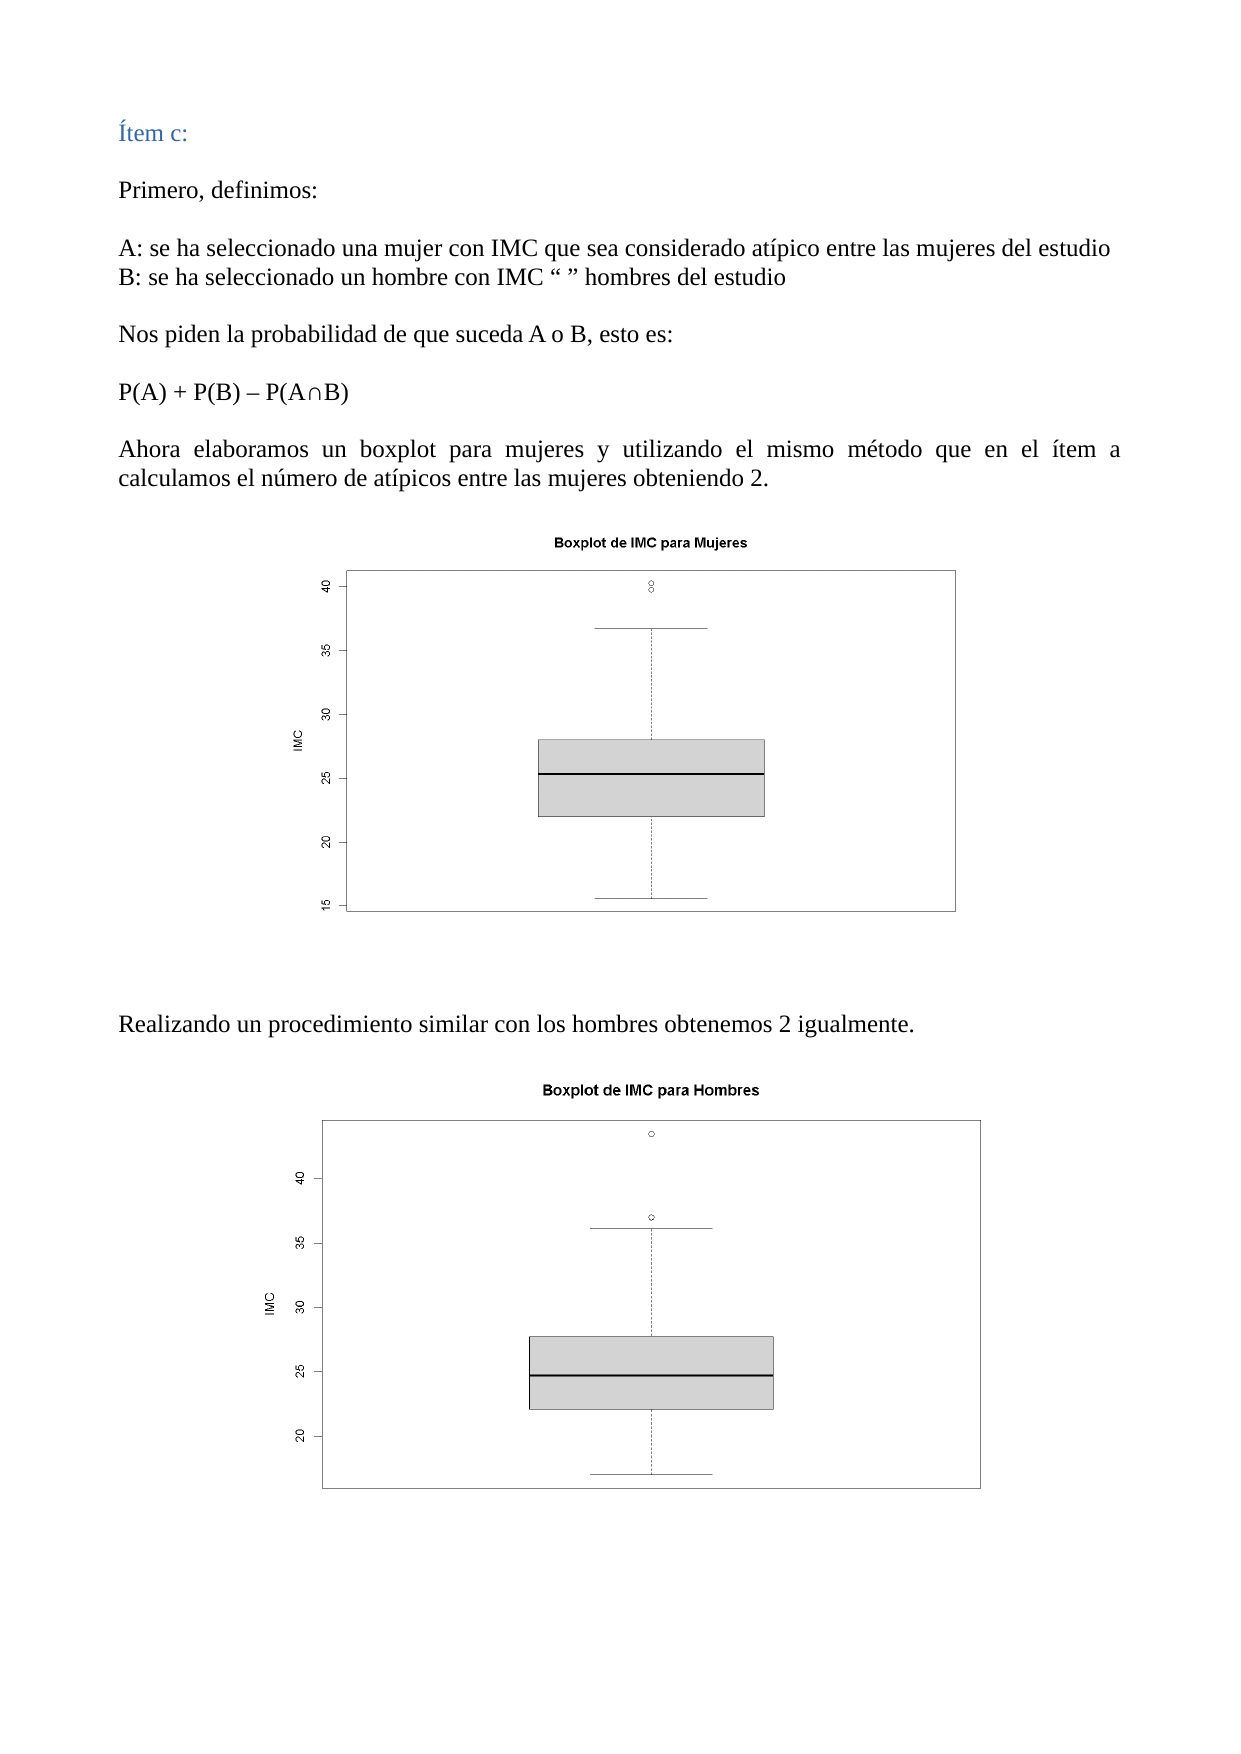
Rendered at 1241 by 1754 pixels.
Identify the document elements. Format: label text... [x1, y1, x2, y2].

text Primero, definimos: [118, 176, 1122, 204]
text Ahora elaboramos un boxplot para mujeres y utilizando el mismo método que en el ítem a calculamos el número de atípicos entre las mujeres obteniendo 2. [118, 434, 1122, 492]
text Ítem c: [118, 118, 1122, 147]
text Realizando un procedimiento similar con los hombres obtenemos 2 igualmente. [118, 1009, 1122, 1038]
picture [260, 1058, 1012, 1565]
text Nos piden la probabilidad de que suceda A o B, esto es: [118, 319, 1122, 348]
text B: se ha seleccionado un hombre con IMC “ ” hombres del estudio [118, 262, 1122, 291]
text A: se ha seleccionado una mujer con IMC que sea considerado atípico entre las mujeres del estudio [118, 233, 1122, 262]
picture [289, 513, 985, 982]
text P(A) + P(B) – P(A∩B) [118, 377, 1122, 406]
